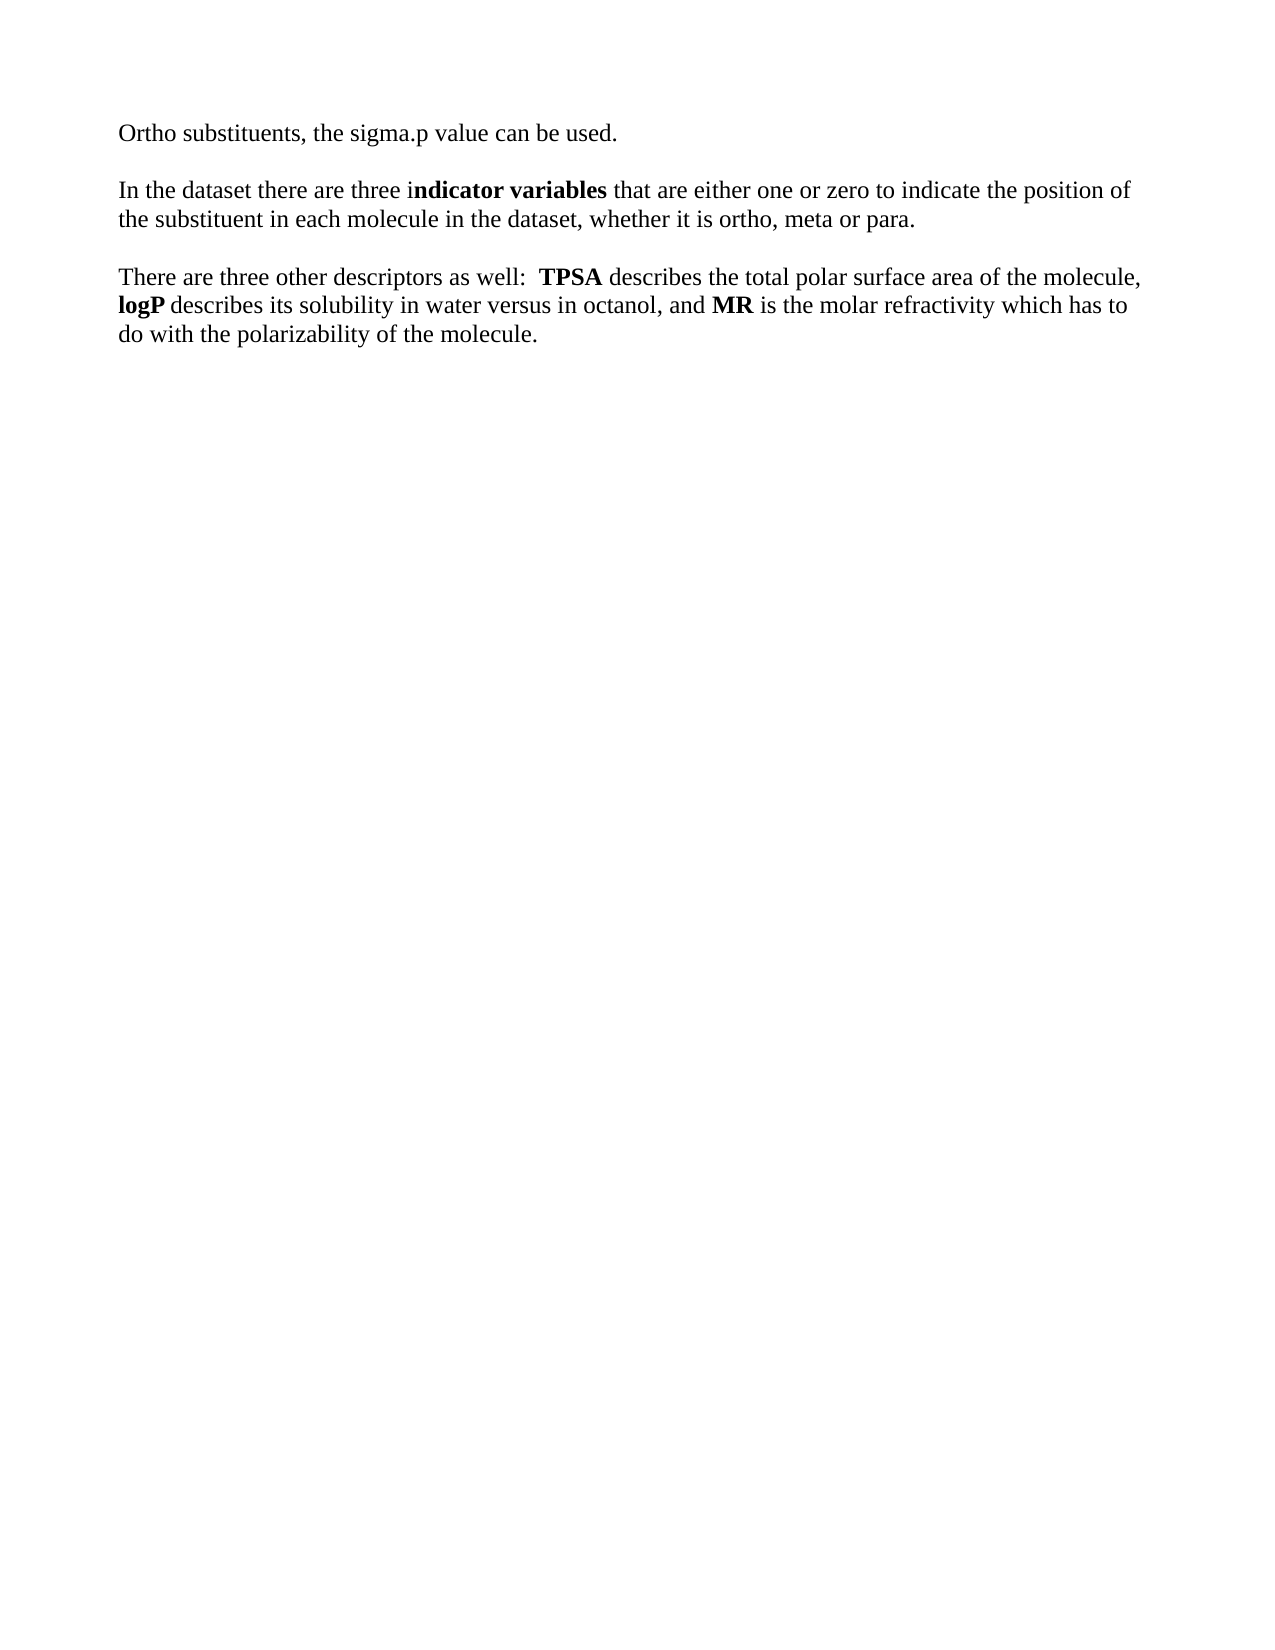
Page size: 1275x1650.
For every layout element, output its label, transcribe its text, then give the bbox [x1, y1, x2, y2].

text There are three other descriptors as well: TPSA describes the total polar surface area of the molecule, logP describes its solubility in water versus in octanol, and MR is the molar refractivity which has to do with the polarizability of the molecule. [118, 262, 1157, 348]
text In the dataset there are three indicator variables that are either one or zero to indicate the position of the substituent in each molecule in the dataset, whether it is ortho, meta or para. [118, 176, 1157, 233]
text Ortho substituents, the sigma.p value can be used. [118, 118, 1157, 147]
